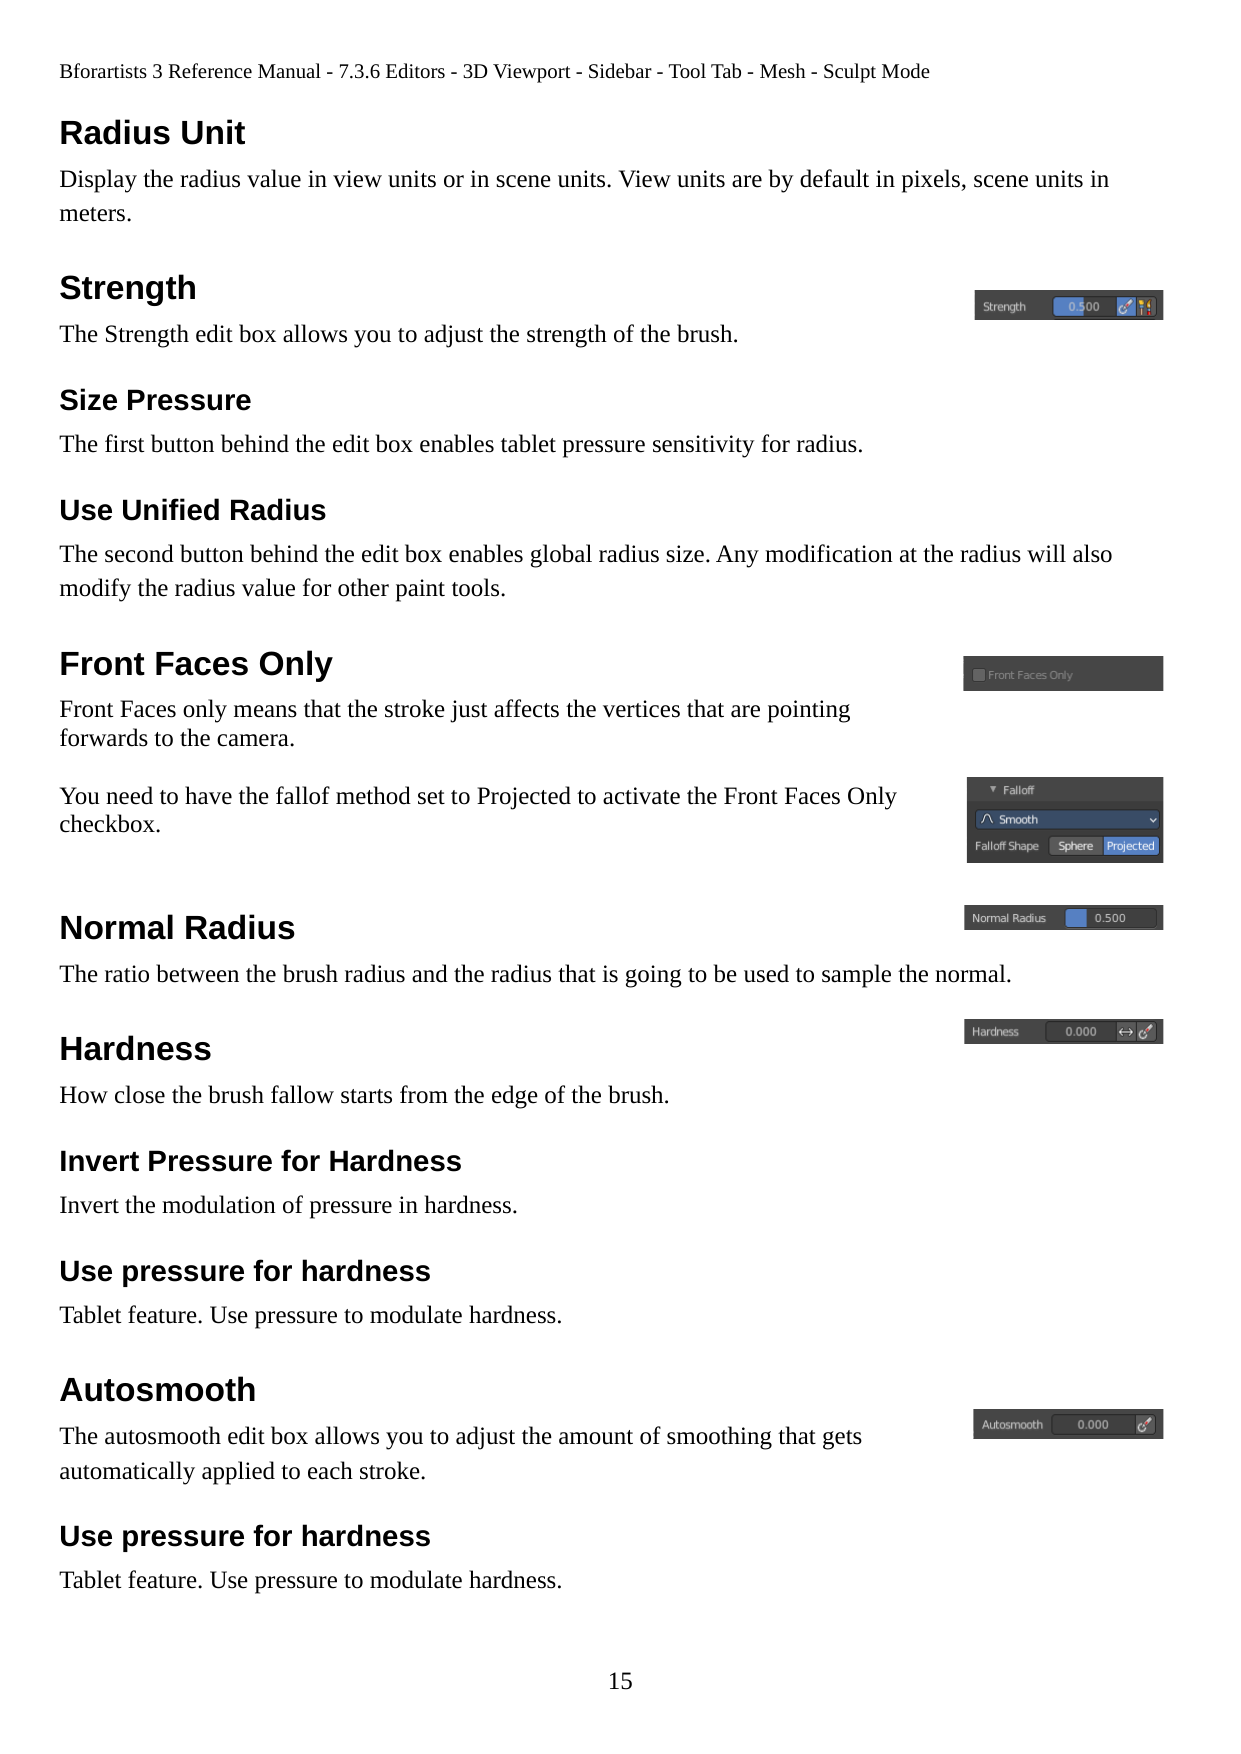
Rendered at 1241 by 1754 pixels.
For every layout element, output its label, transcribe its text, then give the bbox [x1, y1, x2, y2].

text How close the brush fallow starts from the edge of the brush. [59, 1080, 1181, 1109]
subtitle Autosmooth [59, 1370, 1181, 1409]
text The second button behind the edit box enables global radius size. Any modification at the radius will also modify the radius value for other paint tools. [59, 539, 1181, 602]
subtitle Size Pressure [59, 383, 1181, 417]
subtitle Radius Unit [59, 113, 1181, 151]
subtitle Hardness [59, 1029, 1181, 1068]
text Invert the modulation of pressure in hardness. [59, 1190, 1181, 1219]
text Front Faces only means that the stroke just affects the vertices that are pointing forwards to the camera. [59, 694, 1181, 752]
subtitle Use Unified Radius [59, 493, 1181, 527]
picture [966, 777, 1164, 863]
text The autosmooth edit box allows you to adjust the amount of smoothing that gets automatically applied to each stroke. [59, 1421, 1181, 1484]
text You need to have the fallof method set to Projected to activate the Front Faces Only checkbox. [59, 781, 966, 838]
text Tablet feature. Use pressure to modulate hardness. [59, 1566, 1181, 1594]
picture [973, 1409, 1164, 1439]
subtitle Use pressure for hardness [59, 1254, 1181, 1288]
picture [964, 1019, 1164, 1044]
text The Strength edit box allows you to adjust the strength of the brush. [59, 319, 1181, 348]
subtitle Strength [59, 268, 1181, 307]
text The first button behind the edit box enables tablet pressure sensitivity for radius. [59, 429, 1181, 458]
text Display the radius value in view units or in scene units. View units are by default in pixels, scene units in meters. [59, 164, 1181, 227]
text The ratio between the brush radius and the radius that is going to be used to sample the normal. [59, 959, 1181, 988]
subtitle Front Faces Only [59, 643, 1181, 682]
subtitle Normal Radius [59, 908, 1181, 947]
subtitle Invert Pressure for Hardness [59, 1144, 1181, 1178]
picture [964, 905, 1164, 930]
picture [974, 290, 1164, 320]
subtitle Use pressure for hardness [59, 1519, 1181, 1553]
text Tablet feature. Use pressure to modulate hardness. [59, 1300, 1181, 1329]
picture [963, 656, 1164, 691]
